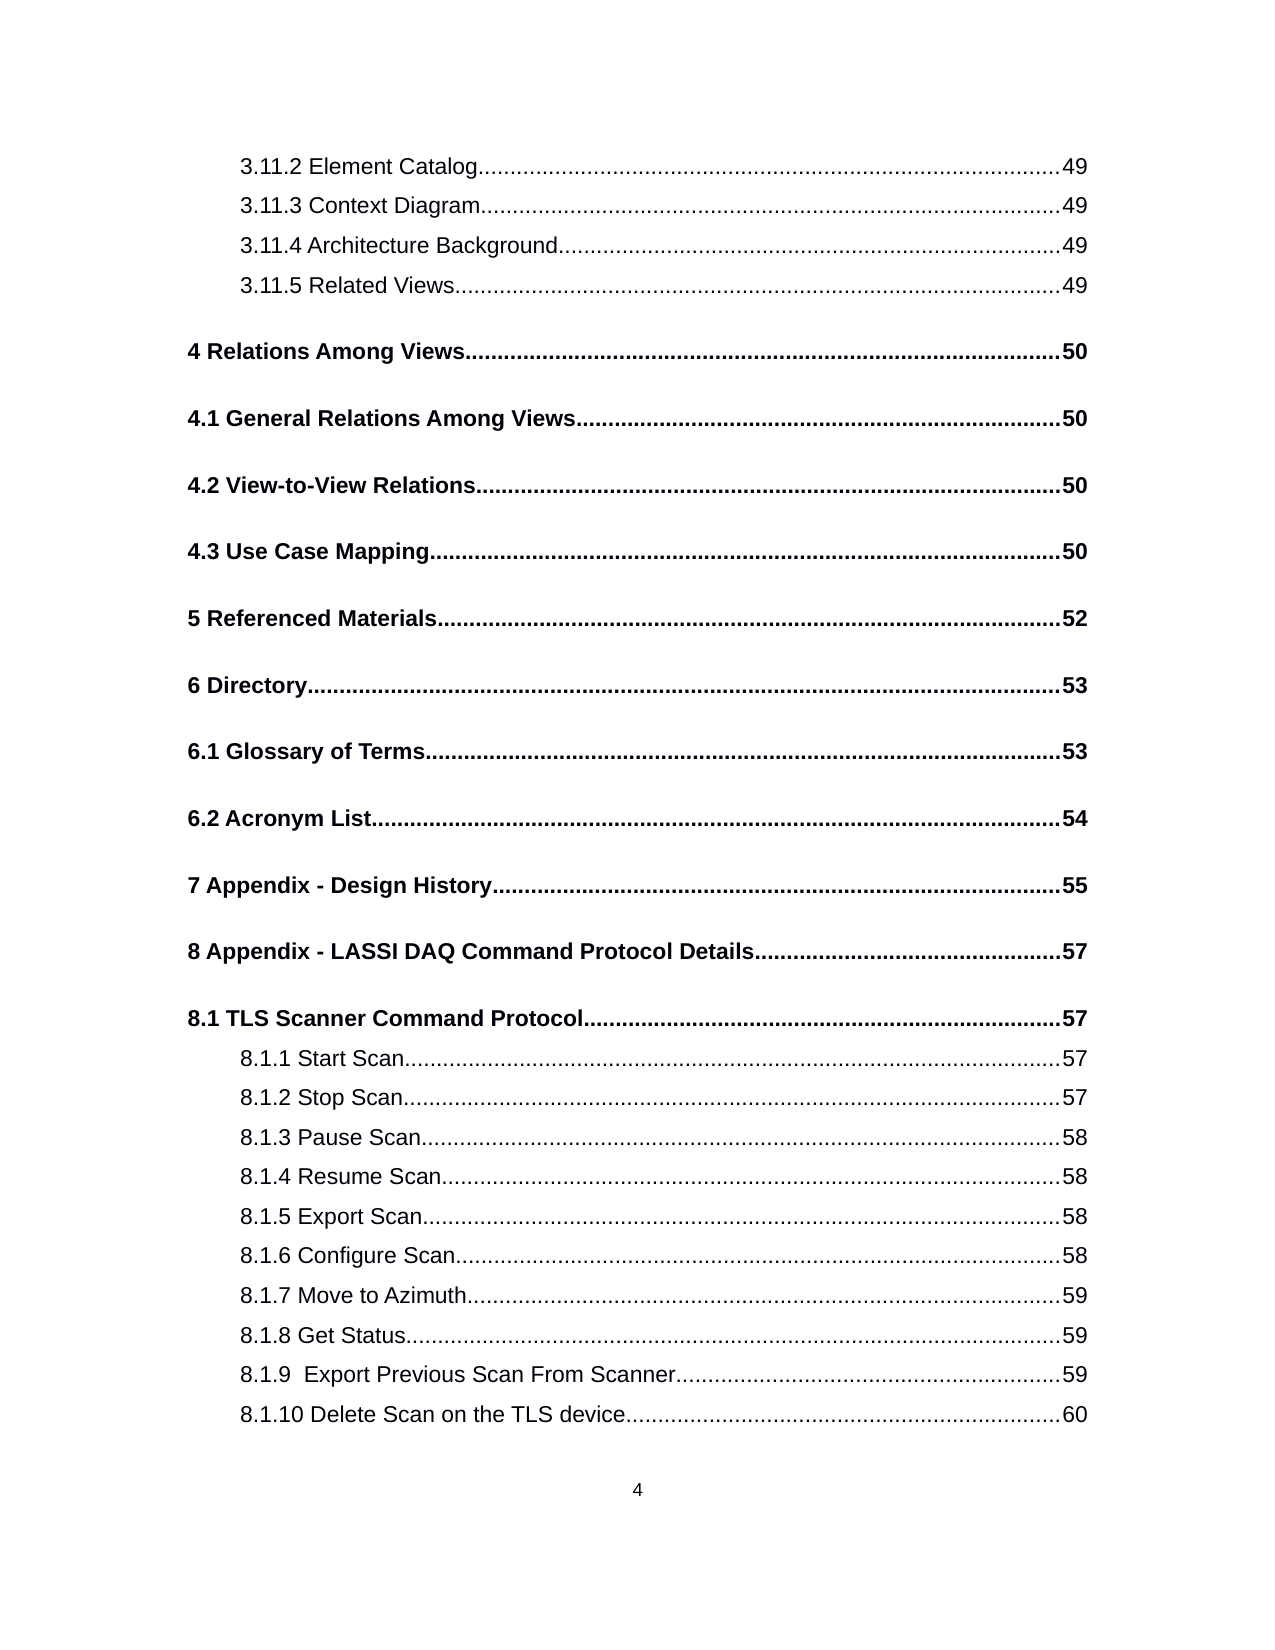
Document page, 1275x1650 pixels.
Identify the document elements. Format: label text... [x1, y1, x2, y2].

text 8.1.6 Configure Scan 58 [240, 1239, 1087, 1269]
text 4.2 View-to-View Relations 50 [187, 462, 1087, 498]
text 8.1.7 Move to Azimuth 59 [240, 1279, 1087, 1308]
text 5 Referenced Materials 52 [187, 596, 1087, 631]
text 3.11.5 Related Views 49 [240, 269, 1087, 298]
text 8.1.8 Get Status 59 [240, 1319, 1087, 1348]
text 6.2 Acronym List 54 [187, 796, 1087, 831]
text 8.1.4 Resume Scan 58 [240, 1160, 1087, 1189]
text 7 Appendix - Design History 55 [187, 862, 1087, 898]
text 4.3 Use Case Mapping 50 [187, 529, 1087, 564]
text 6.1 Glossary of Terms 53 [187, 729, 1087, 764]
text 8.1.2 Stop Scan 57 [240, 1081, 1087, 1110]
text 4.1 General Relations Among Views 50 [187, 396, 1087, 431]
text 3.11.4 Architecture Background 49 [240, 229, 1087, 258]
text 8.1.9 Export Previous Scan From Scanner 59 [240, 1358, 1087, 1387]
text 8.1 TLS Scanner Command Protocol 57 [187, 996, 1087, 1031]
text 6 Directory 53 [187, 662, 1087, 698]
text 8.1.10 Delete Scan on the TLS device 60 [240, 1398, 1087, 1427]
text 3.11.3 Context Diagram 49 [240, 189, 1087, 219]
text 8.1.1 Start Scan 57 [240, 1042, 1087, 1071]
text 8.1.3 Pause Scan 58 [240, 1121, 1087, 1150]
text 3.11.2 Element Catalog 49 [240, 150, 1087, 179]
text 8 Appendix - LASSI DAQ Command Protocol Details 57 [187, 929, 1087, 964]
text 8.1.5 Export Scan 58 [240, 1200, 1087, 1229]
text 4 Relations Among Views 50 [187, 329, 1087, 364]
